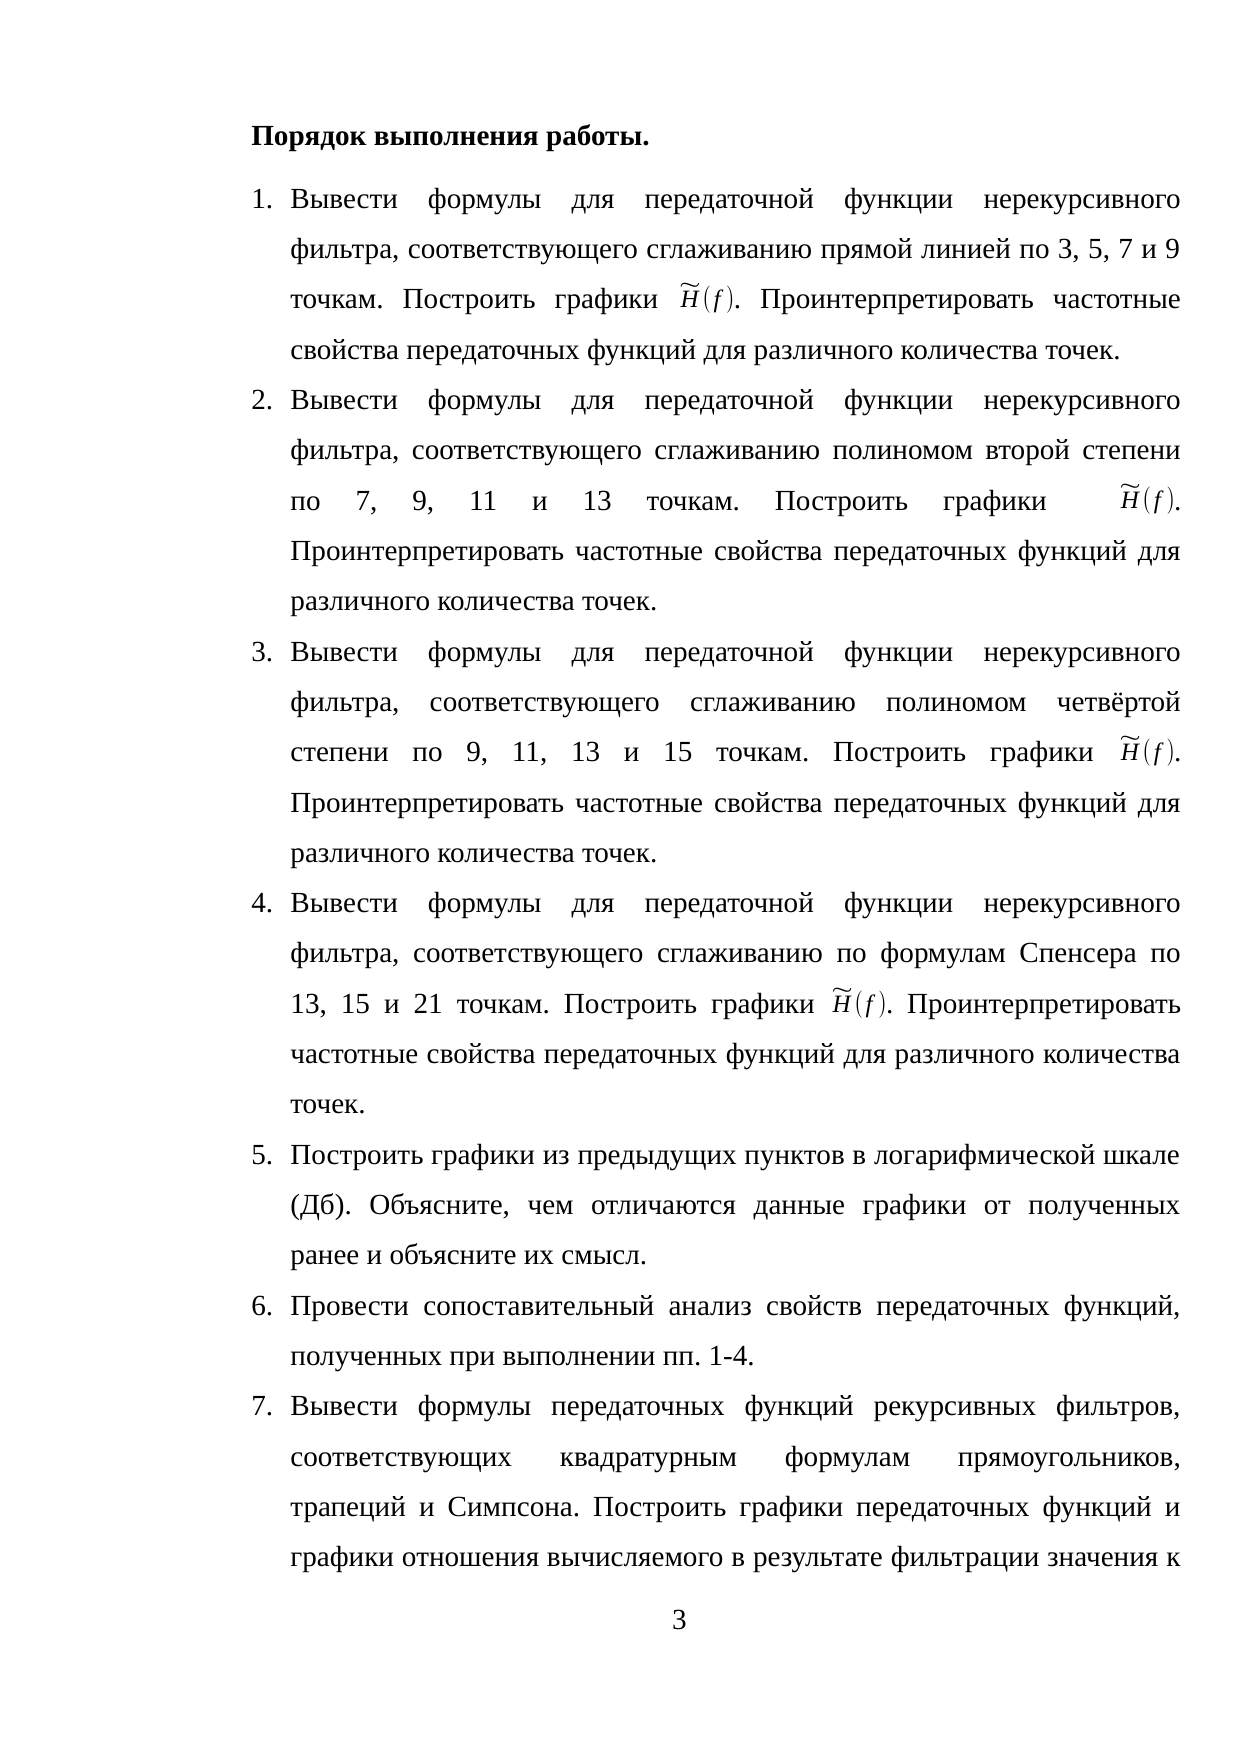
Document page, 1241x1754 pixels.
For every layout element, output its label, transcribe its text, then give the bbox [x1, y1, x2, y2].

list Вывести формулы для передаточной функции нерекурсивного фильтра, соответствующего сглаживанию по формулам Спенсера по 13, 15 и 21 точкам. Построить графики . Проинтерпретировать частотные свойства передаточных функций для различного количества точек. [251, 885, 1181, 1120]
subtitle Порядок выполнения работы. [177, 118, 1181, 152]
list Вывести формулы для передаточной функции нерекурсивного фильтра, соответствующего сглаживанию прямой линией по 3, 5, 7 и 9 точкам. Построить графики . Проинтерпретировать частотные свойства передаточных функций для различного количества точек. [251, 181, 1181, 365]
list Вывести формулы передаточных функций рекурсивных фильтров, соответствующих квадратурным формулам прямоугольников, трапеций и Симпсона. Построить графики передаточных функций и графики отношения вычисляемого в результате фильтрации значения к [251, 1388, 1181, 1573]
list Построить графики из предыдущих пунктов в логарифмической шкале (Дб). Объясните, чем отличаются данные графики от полученных ранее и объясните их смысл. [251, 1137, 1181, 1271]
list Вывести формулы для передаточной функции нерекурсивного фильтра, соответствующего сглаживанию полиномом четвёртой степени по 9, 11, 13 и 15 точкам. Построить графики . Проинтерпретировать частотные свойства передаточных функций для различного количества точек. [251, 634, 1181, 868]
list Провести сопоставительный анализ свойств передаточных функций, полученных при выполнении пп. 1-4. [251, 1288, 1181, 1372]
list Вывести формулы для передаточной функции нерекурсивного фильтра, соответствующего сглаживанию полиномом второй степени по 7, 9, 11 и 13 точкам. Построить графики . Проинтерпретировать частотные свойства передаточных функций для различного количества точек. [251, 382, 1181, 617]
